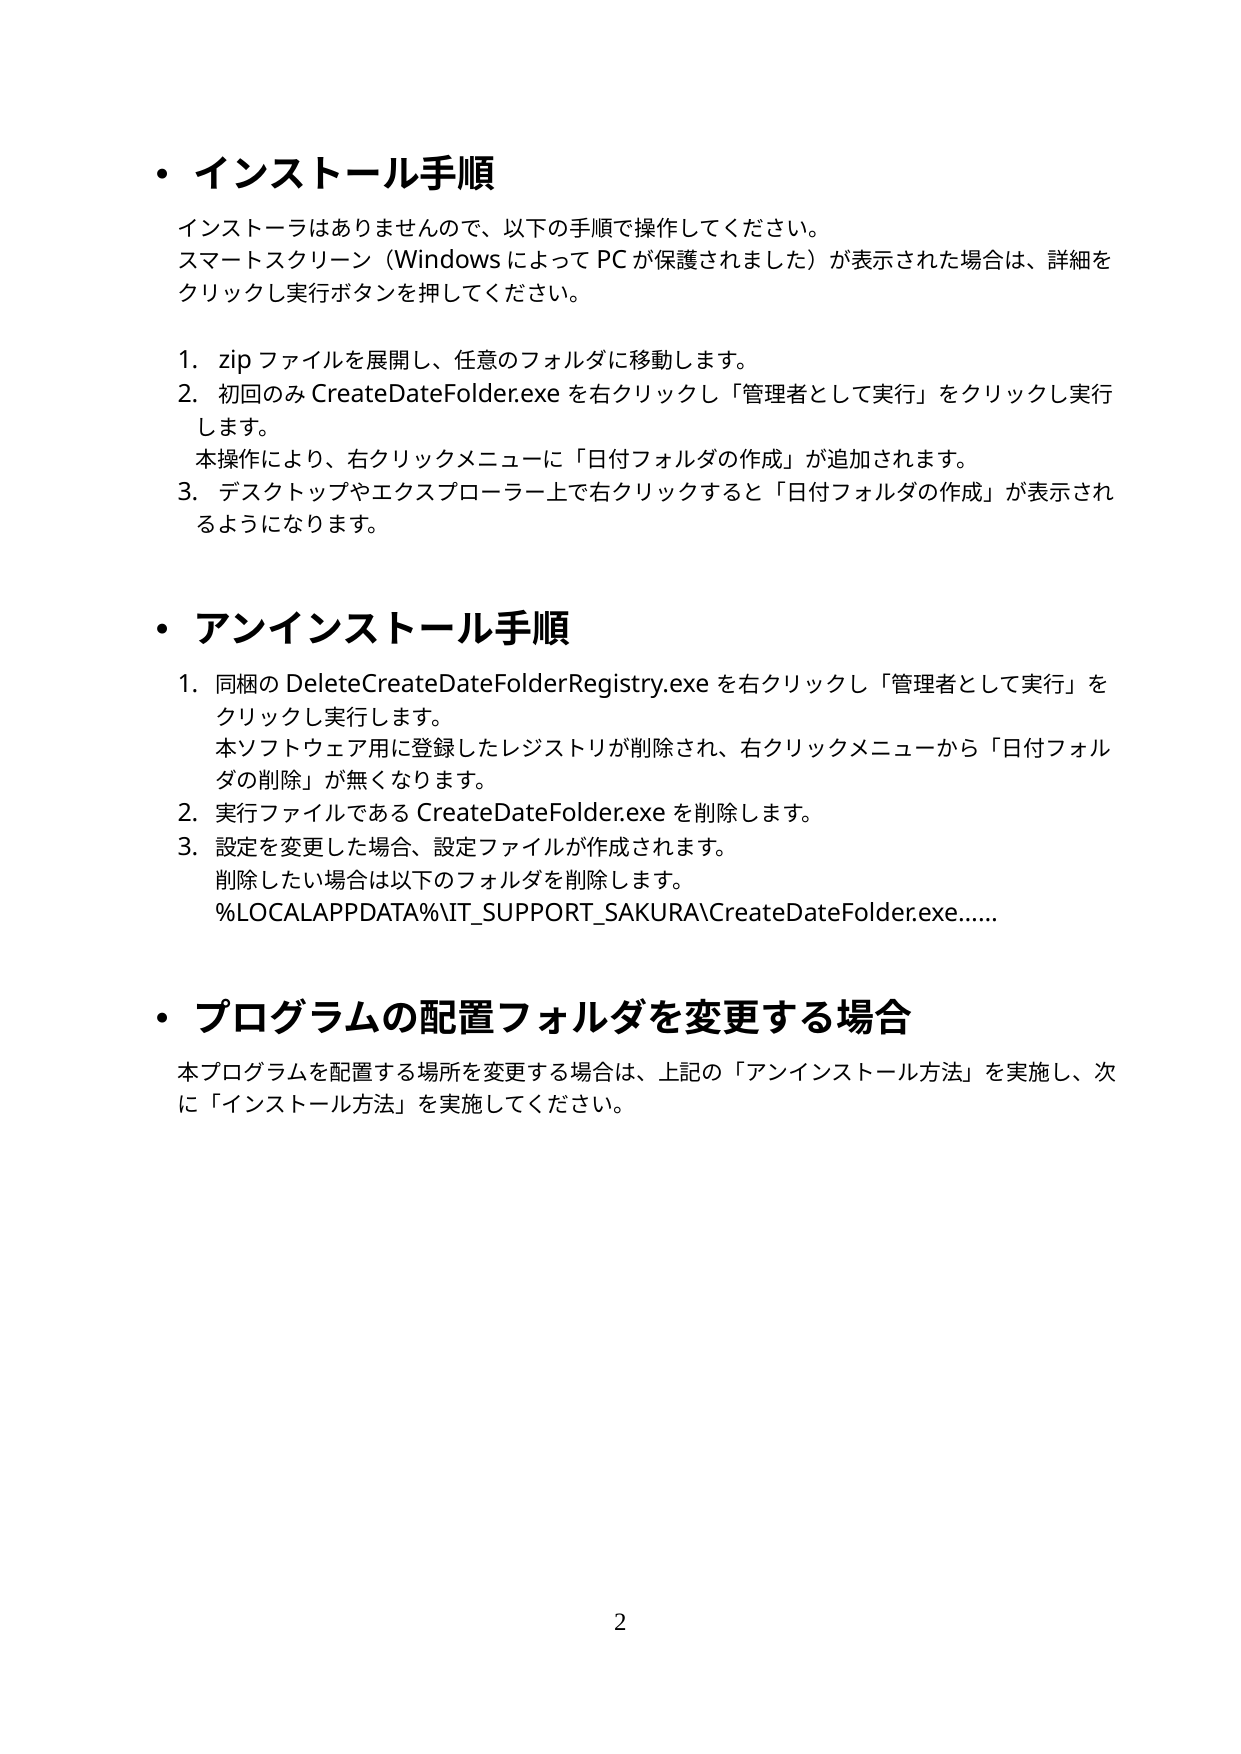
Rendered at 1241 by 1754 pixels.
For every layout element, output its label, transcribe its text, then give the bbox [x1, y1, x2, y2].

text インストーラはありませんので、以下の手順で操作してください。 [177, 211, 1122, 242]
subtitle アンインストール手順 [156, 598, 1122, 653]
subtitle プログラムの配置フォルダを変更する場合 [156, 988, 1122, 1042]
subtitle インストール手順 [156, 143, 1122, 198]
list zipファイルを展開し、任意のフォルダに移動します。 [177, 342, 1122, 376]
text スマートスクリーン（WindowsによってPCが保護されました）が表示された場合は、詳細をクリックし実行ボタンを押してください。 [177, 242, 1122, 308]
list デスクトップやエクスプローラー上で右クリックすると「日付フォルダの作成」が表示されるようになります。 [177, 473, 1122, 539]
list 同梱の DeleteCreateDateFolderRegistry.exe を右クリックし「管理者として実行」をクリックし実行します。 本ソフトウェア用に登録したレジストリが削除され、右クリックメニューから「日付フォルダの削除」が無くなります。 [177, 666, 1122, 795]
list 設定を変更した場合、設定ファイルが作成されます。 削除したい場合は以下のフォルダを削除します。 %LOCALAPPDATA%\IT_SUPPORT_SAKURA\CreateDateFolder.exe…… [177, 829, 1122, 928]
list 初回のみ CreateDateFolder.exe を右クリックし「管理者として実行」をクリックし実行します。 本操作により、右クリックメニューに「日付フォルダの作成」が追加されます。 [177, 376, 1122, 473]
text 本プログラムを配置する場所を変更する場合は、上記の「アンインストール方法」を実施し、次に「インストール方法」を実施してください。 [177, 1055, 1122, 1118]
list 実行ファイルである CreateDateFolder.exe を削除します。 [177, 795, 1122, 829]
